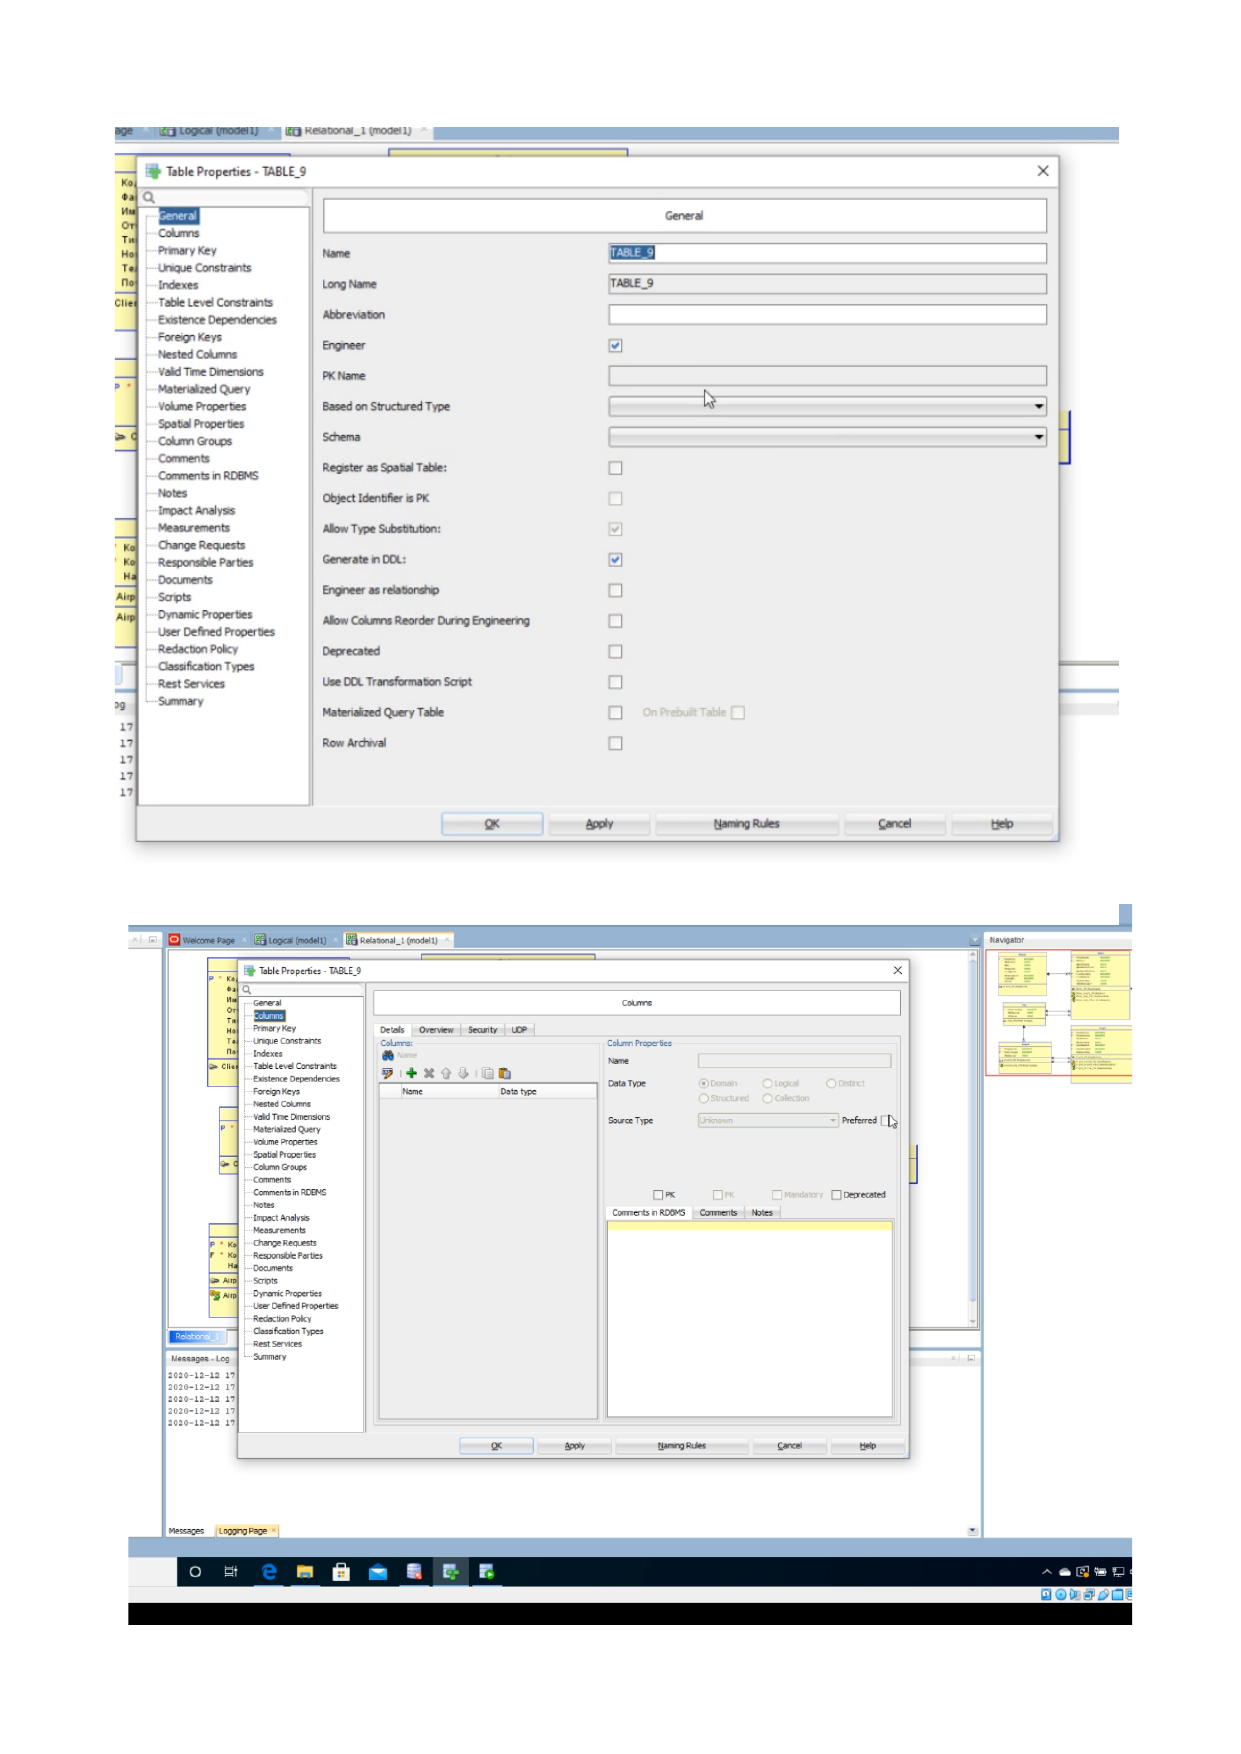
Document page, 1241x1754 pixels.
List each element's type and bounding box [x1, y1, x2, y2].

picture [114, 127, 1133, 1625]
